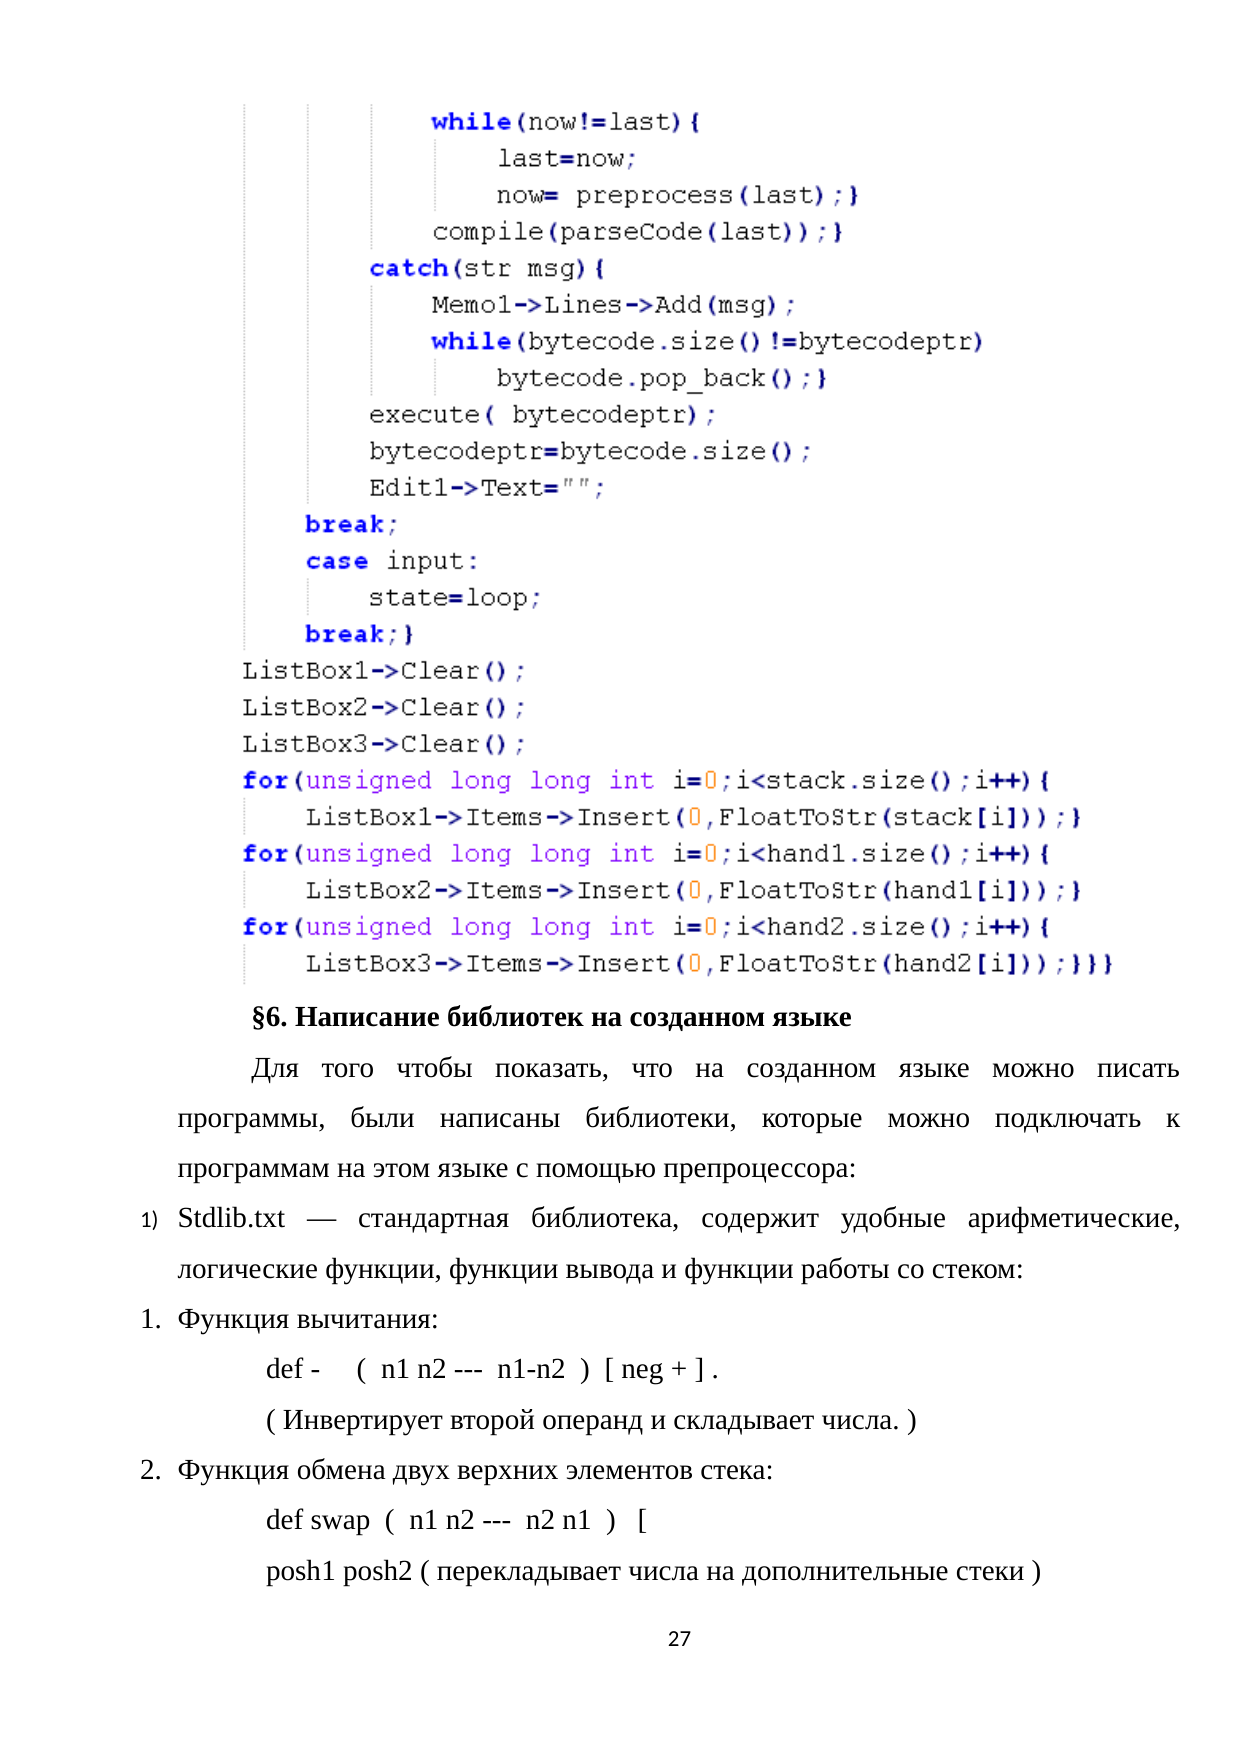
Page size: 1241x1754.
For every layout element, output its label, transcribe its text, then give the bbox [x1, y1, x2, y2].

picture [177, 103, 1180, 986]
list def swap ( n1 n2 --- n2 n1 ) [ [177, 1502, 1181, 1536]
list ( Инвертирует второй операнд и складывает числа. ) [177, 1402, 1181, 1435]
text Для того чтобы показать, что на созданном языке можно писать программы, были написаны библиотеки, которые можно подключать к программам на этом языке с помощью препроцессора: [177, 1050, 1181, 1184]
list posh1 posh2 ( перекладывает числа на дополнительные стеки ) [177, 1553, 1181, 1586]
list Функция обмена двух верхних элементов стека: [140, 1452, 1181, 1486]
subtitle §6. Написание библиотек на созданном языке [177, 999, 1181, 1033]
list Stdlib.txt — стандартная библиотека, содержит удобные арифметические, логические функции, функции вывода и функции работы со стеком: [140, 1201, 1181, 1284]
list Функция вычитания: [140, 1301, 1181, 1335]
list def - ( n1 n2 --- n1-n2 ) [ neg + ] . [177, 1352, 1181, 1385]
